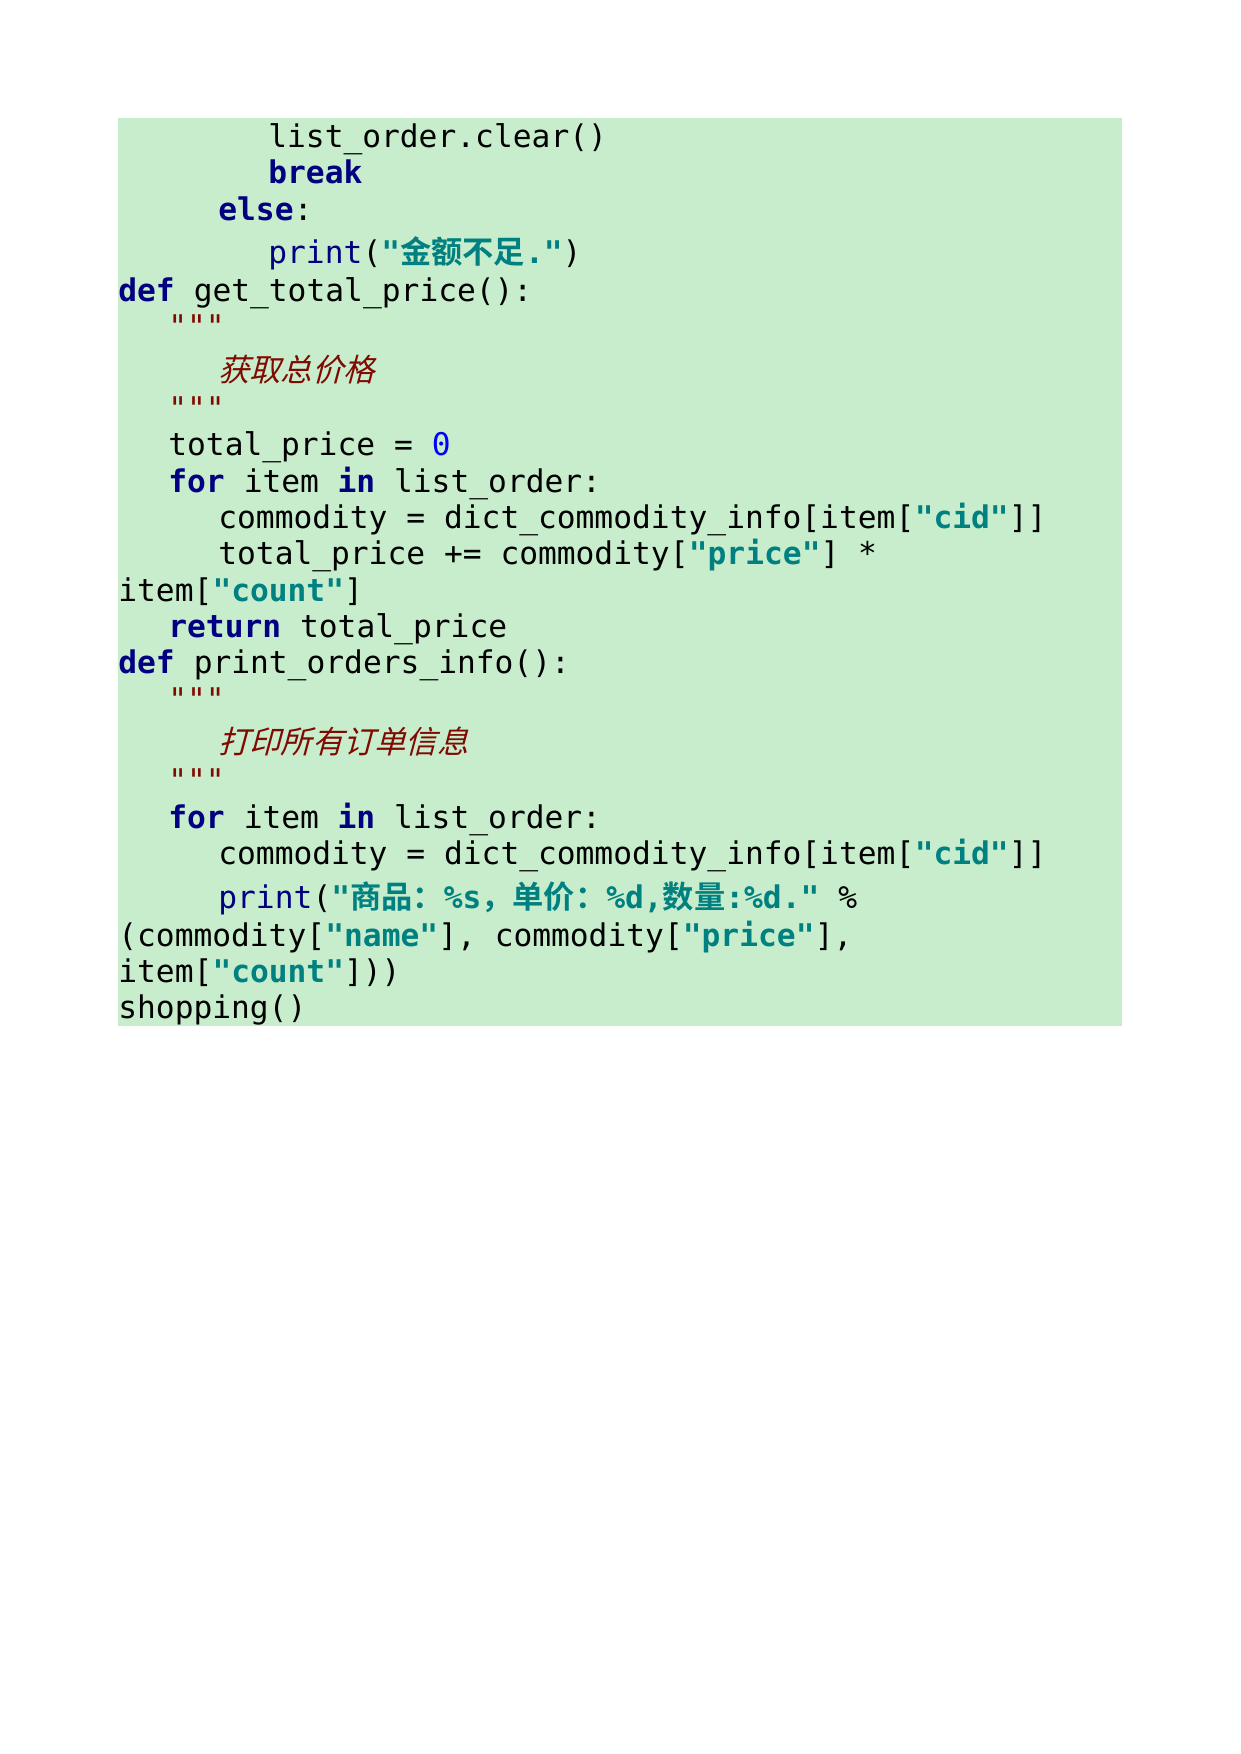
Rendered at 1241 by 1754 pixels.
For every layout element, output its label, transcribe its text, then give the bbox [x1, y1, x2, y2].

text 打印所有订单信息 [118, 717, 1122, 763]
text for item in list_order: [118, 799, 1122, 835]
text else: [118, 191, 1122, 227]
text total_price = 0 [118, 427, 1122, 463]
text total_price += commodity["price"] * item["count"] [118, 536, 1122, 608]
text commodity = dict_commodity_info[item["cid"]] [118, 835, 1122, 872]
text break [118, 154, 1122, 191]
text """ [118, 309, 1122, 345]
text commodity = dict_commodity_info[item["cid"]] [118, 499, 1122, 536]
text """ [118, 681, 1122, 717]
text def print_orders_info(): [118, 645, 1122, 681]
text print("商品：%s，单价：%d,数量:%d." % (commodity["name"], commodity["price"], item["count"])) [118, 872, 1122, 990]
text """ [118, 763, 1122, 799]
text list_order.clear() [118, 118, 1122, 154]
text 获取总价格 [118, 345, 1122, 390]
text shopping() [118, 990, 1122, 1026]
text print("金额不足.") [118, 227, 1122, 272]
text """ [118, 390, 1122, 427]
text return total_price [118, 608, 1122, 645]
text for item in list_order: [118, 463, 1122, 499]
text def get_total_price(): [118, 272, 1122, 309]
